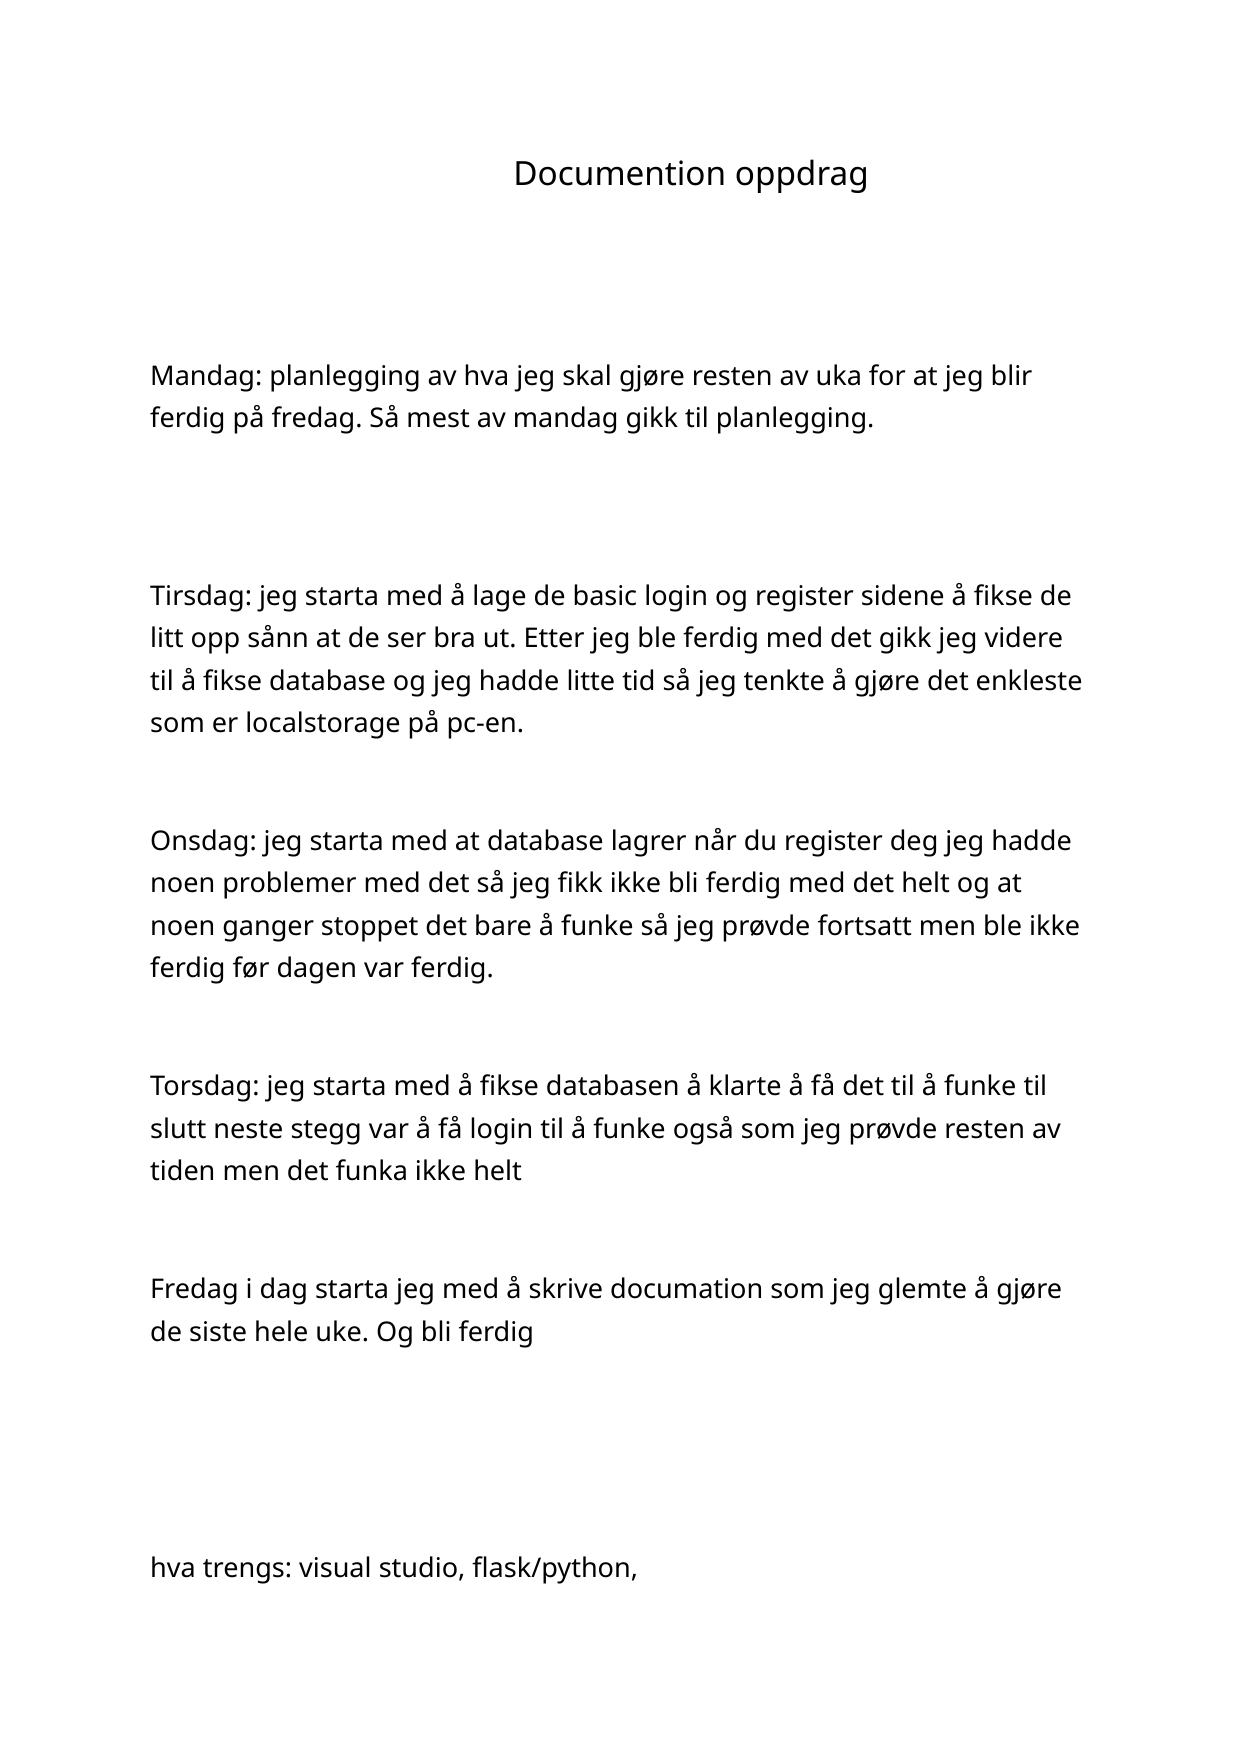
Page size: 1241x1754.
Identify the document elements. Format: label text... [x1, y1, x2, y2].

text hva trengs: visual studio, flask/python, [150, 1548, 1090, 1585]
text Fredag i dag starta jeg med å skrive documation som jeg glemte å gjøre de siste hele uke. Og bli ferdig [150, 1270, 1090, 1349]
text Mandag: planlegging av hva jeg skal gjøre resten av uka for at jeg blir ferdig på fredag. Så mest av mandag gikk til planlegging. [150, 357, 1090, 436]
text Onsdag: jeg starta med at database lagrer når du register deg jeg hadde noen problemer med det så jeg fikk ikke bli ferdig med det helt og at noen ganger stoppet det bare å funke så jeg prøvde fortsatt men ble ikke ferdig før dagen var ferdig. [150, 821, 1090, 986]
text Tirsdag: jeg starta med å lage de basic login og register sidene å fikse de litt opp sånn at de ser bra ut. Etter jeg ble ferdig med det gikk jeg videre til å fikse database og jeg hadde litte tid så jeg tenkte å gjøre det enkleste som er localstorage på pc-en. [150, 576, 1090, 740]
text Torsdag: jeg starta med å fikse databasen å klarte å få det til å funke til slutt neste stegg var å få login til å funke også som jeg prøvde resten av tiden men det funka ikke helt [150, 1067, 1090, 1188]
text Documention oppdrag [150, 150, 1090, 195]
